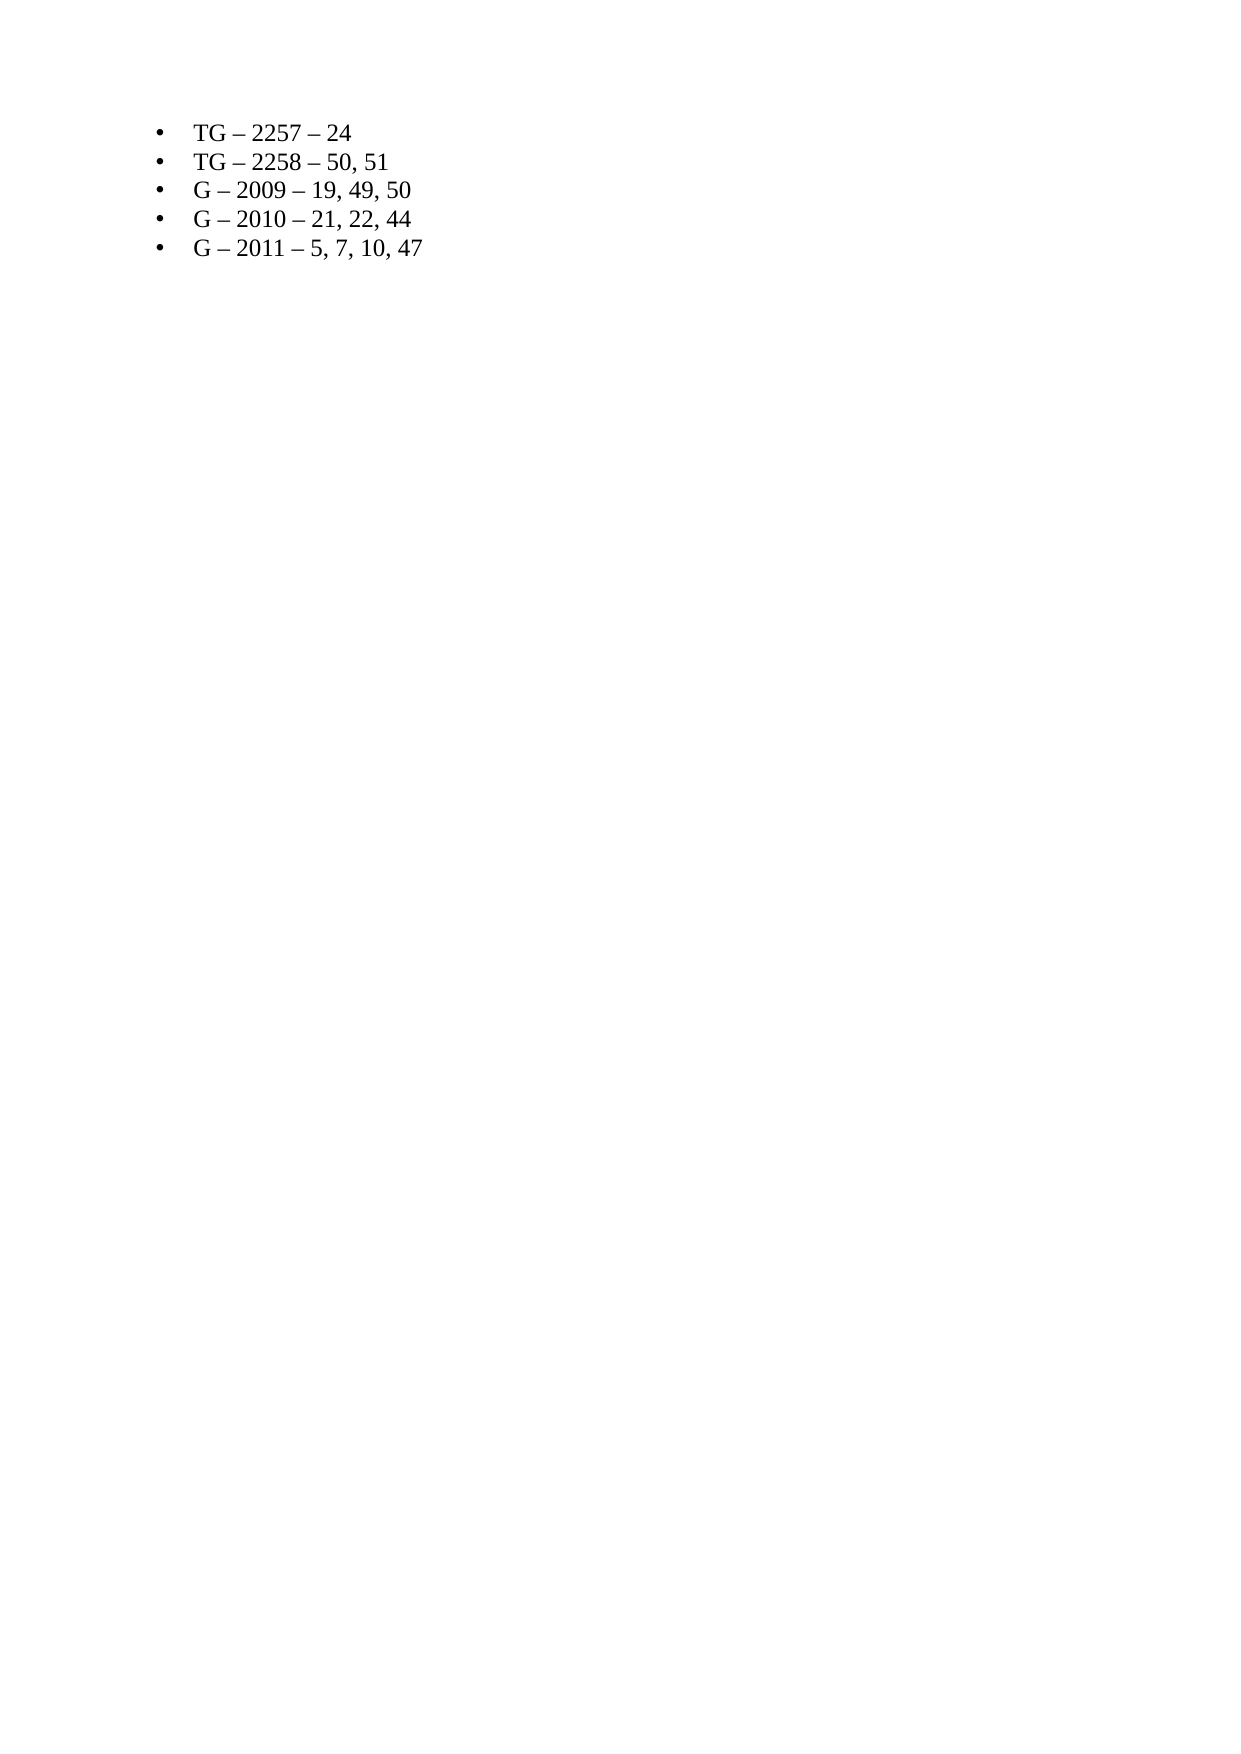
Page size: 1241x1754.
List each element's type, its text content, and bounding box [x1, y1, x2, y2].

list TG – 2258 – 50, 51 [156, 147, 1122, 176]
list G – 2010 – 21, 22, 44 [156, 204, 1122, 233]
list G – 2011 – 5, 7, 10, 47 [156, 233, 1122, 262]
list TG – 2257 – 24 [156, 118, 1122, 147]
list G – 2009 – 19, 49, 50 [156, 176, 1122, 204]
